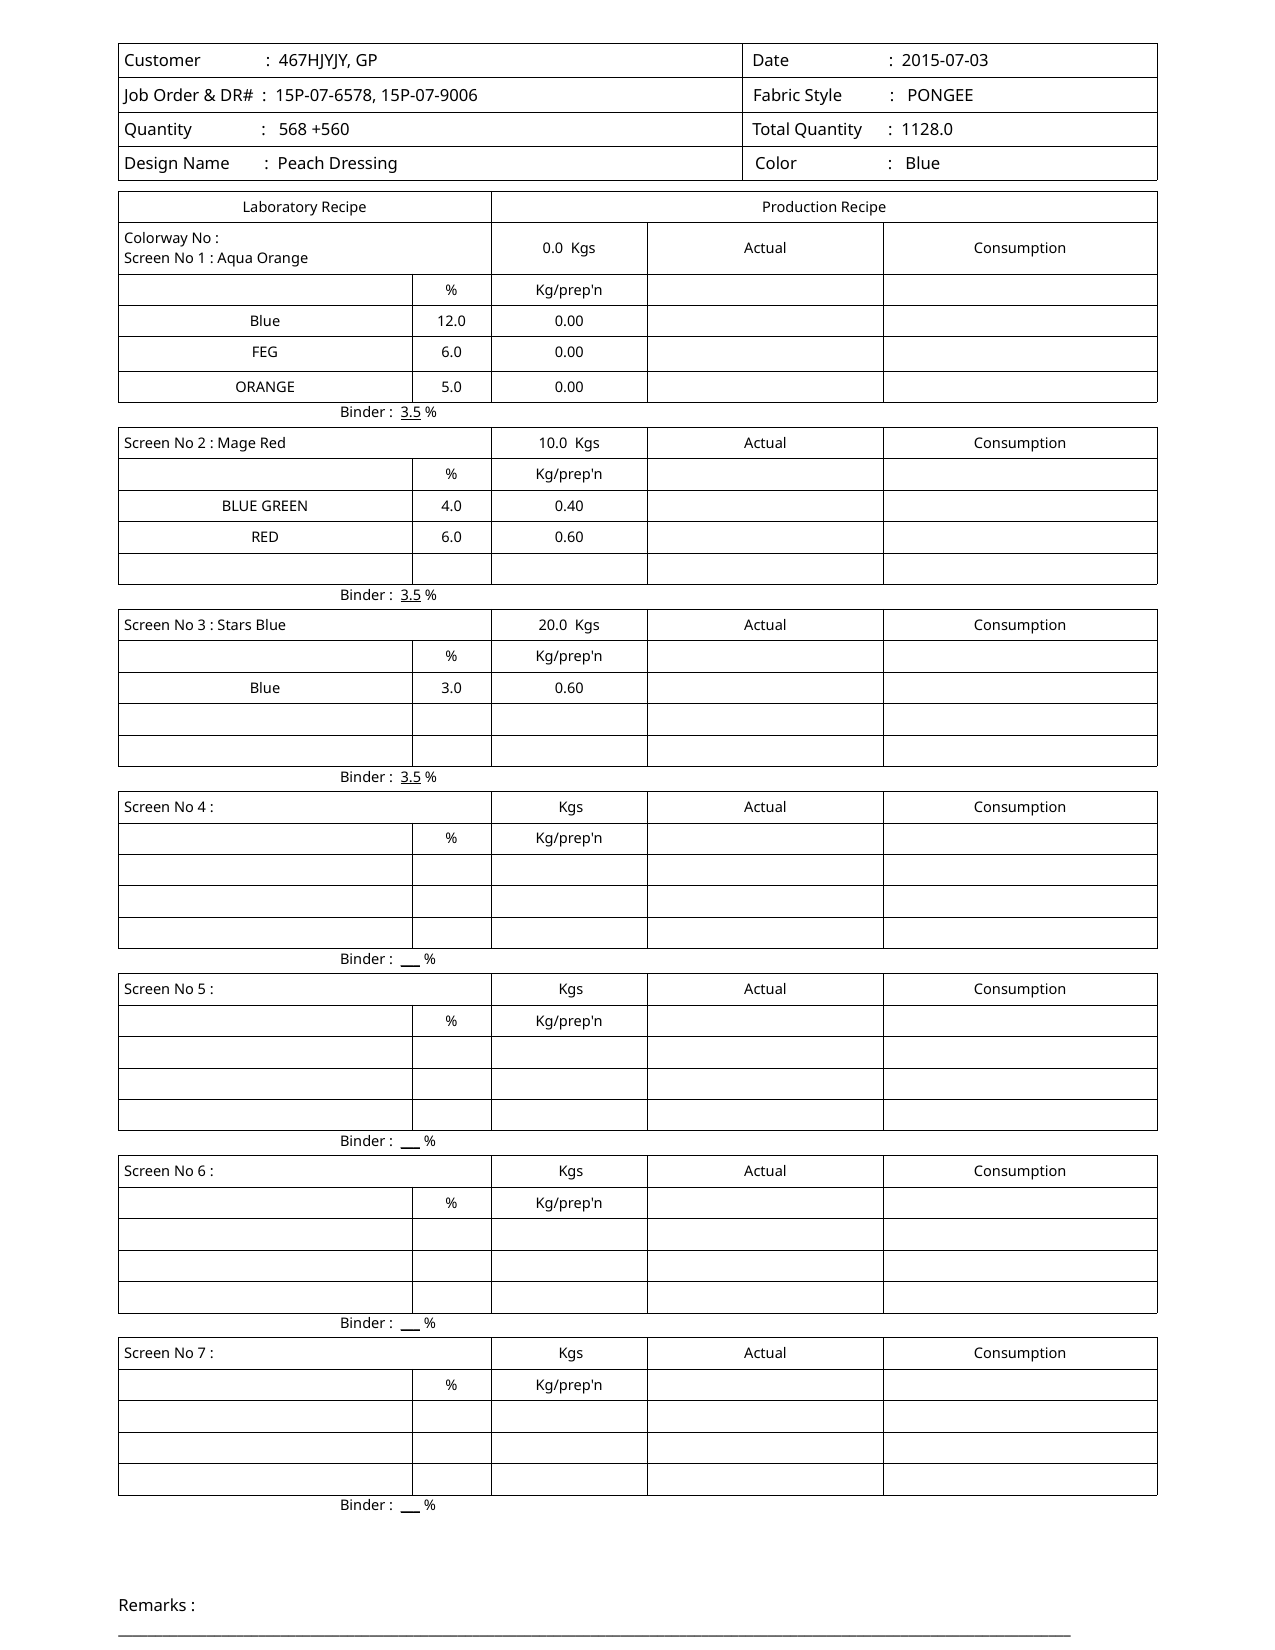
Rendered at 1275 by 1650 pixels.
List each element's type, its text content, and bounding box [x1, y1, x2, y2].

table_cell Kg/prep'n [492, 641, 647, 672]
table_cell [884, 522, 1157, 553]
table_cell ORANGE [119, 372, 412, 402]
table_cell [119, 1100, 412, 1130]
table_cell [119, 1433, 412, 1463]
table_cell [884, 855, 1157, 885]
table_cell [413, 1069, 491, 1099]
table_cell FEG [119, 337, 412, 371]
table_header Kgs [492, 792, 647, 822]
table_cell [884, 1464, 1157, 1494]
table_header Consumption [884, 1156, 1157, 1187]
table_cell [648, 1006, 883, 1036]
table_header Consumption [884, 428, 1157, 458]
table_cell [884, 673, 1157, 703]
table_cell [492, 1401, 647, 1432]
table_cell BLUE GREEN [119, 491, 412, 521]
table_cell Colorway No : Screen No 1 : Aqua Orange [119, 223, 491, 273]
table_cell [884, 918, 1157, 948]
table_cell [648, 736, 883, 766]
table_cell Blue [119, 306, 412, 336]
table_cell [884, 736, 1157, 766]
table_cell % [413, 459, 491, 490]
table_cell 6.0 [413, 337, 491, 371]
table_cell [884, 1188, 1157, 1218]
table_cell [884, 704, 1157, 735]
text Binder : ___ % [118, 949, 1157, 968]
table_cell 12.0 [413, 306, 491, 336]
table_cell % [413, 275, 491, 305]
table_header 20.0 Kgs [492, 610, 647, 640]
table_header Screen No 4 : [119, 792, 491, 822]
table_header Screen No 5 : [119, 974, 491, 1004]
table_cell [413, 1433, 491, 1463]
table_cell [648, 554, 883, 584]
table_cell Kg/prep'n [492, 1370, 647, 1400]
table_header Screen No 2 : Mage Red [119, 428, 491, 458]
table_cell Kg/prep'n [492, 275, 647, 305]
table_cell [648, 1370, 883, 1400]
table_cell [413, 1219, 491, 1249]
table_cell [119, 459, 412, 490]
table_cell Kg/prep'n [492, 1006, 647, 1036]
table_cell % [413, 1370, 491, 1400]
table_cell [119, 275, 412, 305]
table_cell [492, 1251, 647, 1281]
table_cell % [413, 1006, 491, 1036]
table_cell % [413, 641, 491, 672]
table_cell [648, 1282, 883, 1312]
table_header Production Recipe [492, 192, 1157, 222]
table_cell [648, 1037, 883, 1067]
table_cell [413, 1100, 491, 1130]
table_header Date : 2015-07-03 [743, 44, 1157, 77]
table_cell [492, 554, 647, 584]
table_cell [119, 1069, 412, 1099]
table_cell [119, 1464, 412, 1494]
table_cell % [413, 824, 491, 854]
table_header Actual [648, 974, 883, 1004]
table_cell [413, 704, 491, 735]
table_cell Job Order & DR# : 15P-07-6578, 15P-07-9006 [119, 78, 742, 112]
table_cell [119, 1037, 412, 1067]
table_header Screen No 3 : Stars Blue [119, 610, 491, 640]
table_cell Color : Blue [743, 147, 1157, 180]
table_cell [119, 1251, 412, 1281]
table_cell [884, 1370, 1157, 1400]
table_cell [492, 855, 647, 885]
table_cell [492, 1219, 647, 1249]
table_cell [492, 1069, 647, 1099]
table_cell [648, 459, 883, 490]
table_cell [884, 824, 1157, 854]
table_cell [648, 1188, 883, 1218]
table_cell [119, 704, 412, 735]
text Binder : 3.5 % [118, 767, 1157, 786]
table_cell [648, 491, 883, 521]
table_cell [119, 1219, 412, 1249]
table_cell [648, 918, 883, 948]
table_cell 0.60 [492, 522, 647, 553]
table_cell 5.0 [413, 372, 491, 402]
table_cell [648, 275, 883, 305]
table_cell [413, 886, 491, 917]
table_cell [884, 306, 1157, 336]
table_cell [119, 1188, 412, 1218]
table_cell [119, 641, 412, 672]
table_cell [884, 1069, 1157, 1099]
table_header Laboratory Recipe [119, 192, 491, 222]
table_cell Blue [119, 673, 412, 703]
table_cell [119, 1006, 412, 1036]
table_cell [119, 918, 412, 948]
table_cell [884, 886, 1157, 917]
table_header Consumption [884, 792, 1157, 822]
table_cell 0.00 [492, 306, 647, 336]
table_cell [119, 824, 412, 854]
table_cell [413, 1401, 491, 1432]
table_cell Fabric Style : PONGEE [743, 78, 1157, 112]
table_cell Quantity : 568 +560 [119, 113, 742, 146]
table_cell [884, 1433, 1157, 1463]
table_cell [119, 1401, 412, 1432]
table_cell [413, 554, 491, 584]
table_cell [119, 1282, 412, 1312]
table_cell [884, 641, 1157, 672]
table_header Actual [648, 792, 883, 822]
table_cell [492, 736, 647, 766]
table_cell [413, 1282, 491, 1312]
table_cell 4.0 [413, 491, 491, 521]
table_cell [119, 736, 412, 766]
table_cell Kg/prep'n [492, 459, 647, 490]
table_cell [413, 1464, 491, 1494]
table_header Actual [648, 1338, 883, 1369]
table_header Kgs [492, 974, 647, 1004]
table_cell [413, 736, 491, 766]
table_cell [884, 459, 1157, 490]
table_cell [648, 1069, 883, 1099]
table_cell [884, 372, 1157, 402]
table_cell 6.0 [413, 522, 491, 553]
table_header Consumption [884, 610, 1157, 640]
table_header Screen No 7 : [119, 1338, 491, 1369]
table_cell Kg/prep'n [492, 1188, 647, 1218]
table_cell Actual [648, 223, 883, 273]
table_cell [492, 918, 647, 948]
table_cell [492, 886, 647, 917]
text Binder : 3.5 % [118, 585, 1157, 604]
table_cell [119, 1370, 412, 1400]
table_cell 0.00 [492, 337, 647, 371]
table_cell [648, 1251, 883, 1281]
table_cell [413, 855, 491, 885]
table_header 10.0 Kgs [492, 428, 647, 458]
table_cell [648, 886, 883, 917]
table_cell [119, 886, 412, 917]
table_cell [648, 641, 883, 672]
table_cell % [413, 1188, 491, 1218]
table_cell [492, 1037, 647, 1067]
text Binder : ___ % [118, 1131, 1157, 1150]
table_header Actual [648, 1156, 883, 1187]
table_cell 0.0 Kgs [492, 223, 647, 273]
table_header Kgs [492, 1338, 647, 1369]
table_cell Design Name : Peach Dressing [119, 147, 742, 180]
table_cell 0.40 [492, 491, 647, 521]
table_header Actual [648, 428, 883, 458]
table_cell Total Quantity : 1128.0 [743, 113, 1157, 146]
table_cell [648, 1100, 883, 1130]
table_cell [492, 1464, 647, 1494]
table_cell [884, 554, 1157, 584]
table_cell [648, 1401, 883, 1432]
table_cell [884, 1251, 1157, 1281]
table_cell [884, 1401, 1157, 1432]
table_cell [648, 673, 883, 703]
text Binder : ___ % [118, 1314, 1157, 1332]
table_cell [884, 1100, 1157, 1130]
table_cell [413, 1251, 491, 1281]
table_cell [648, 372, 883, 402]
table_cell [492, 704, 647, 735]
table_cell [492, 1100, 647, 1130]
table_cell [884, 275, 1157, 305]
table_cell [492, 1282, 647, 1312]
table_header Screen No 6 : [119, 1156, 491, 1187]
table_cell 0.00 [492, 372, 647, 402]
table_header Customer : 467HJYJY, GP [119, 44, 742, 77]
table_cell [648, 306, 883, 336]
table_cell [648, 704, 883, 735]
table_cell [119, 554, 412, 584]
table_cell [884, 1219, 1157, 1249]
table_cell [648, 522, 883, 553]
table_cell [119, 855, 412, 885]
table_cell Kg/prep'n [492, 824, 647, 854]
table_header Consumption [884, 974, 1157, 1004]
table_header Consumption [884, 1338, 1157, 1369]
table_cell [884, 1006, 1157, 1036]
table_cell [648, 855, 883, 885]
text Binder : ___ % [118, 1496, 1157, 1514]
table_cell [884, 1282, 1157, 1312]
table_cell [648, 1433, 883, 1463]
table_header Actual [648, 610, 883, 640]
table_cell [413, 1037, 491, 1067]
table_cell [648, 337, 883, 371]
text Binder : 3.5 % [118, 403, 1157, 422]
table_header Kgs [492, 1156, 647, 1187]
table_cell 0.60 [492, 673, 647, 703]
table_cell [884, 491, 1157, 521]
table_cell [492, 1433, 647, 1463]
table_cell [648, 1219, 883, 1249]
table_cell [884, 1037, 1157, 1067]
table_cell 3.0 [413, 673, 491, 703]
table_cell RED [119, 522, 412, 553]
table_cell [884, 337, 1157, 371]
table_cell [648, 1464, 883, 1494]
table_cell [648, 824, 883, 854]
table_cell Consumption [884, 223, 1157, 273]
table_cell [413, 918, 491, 948]
